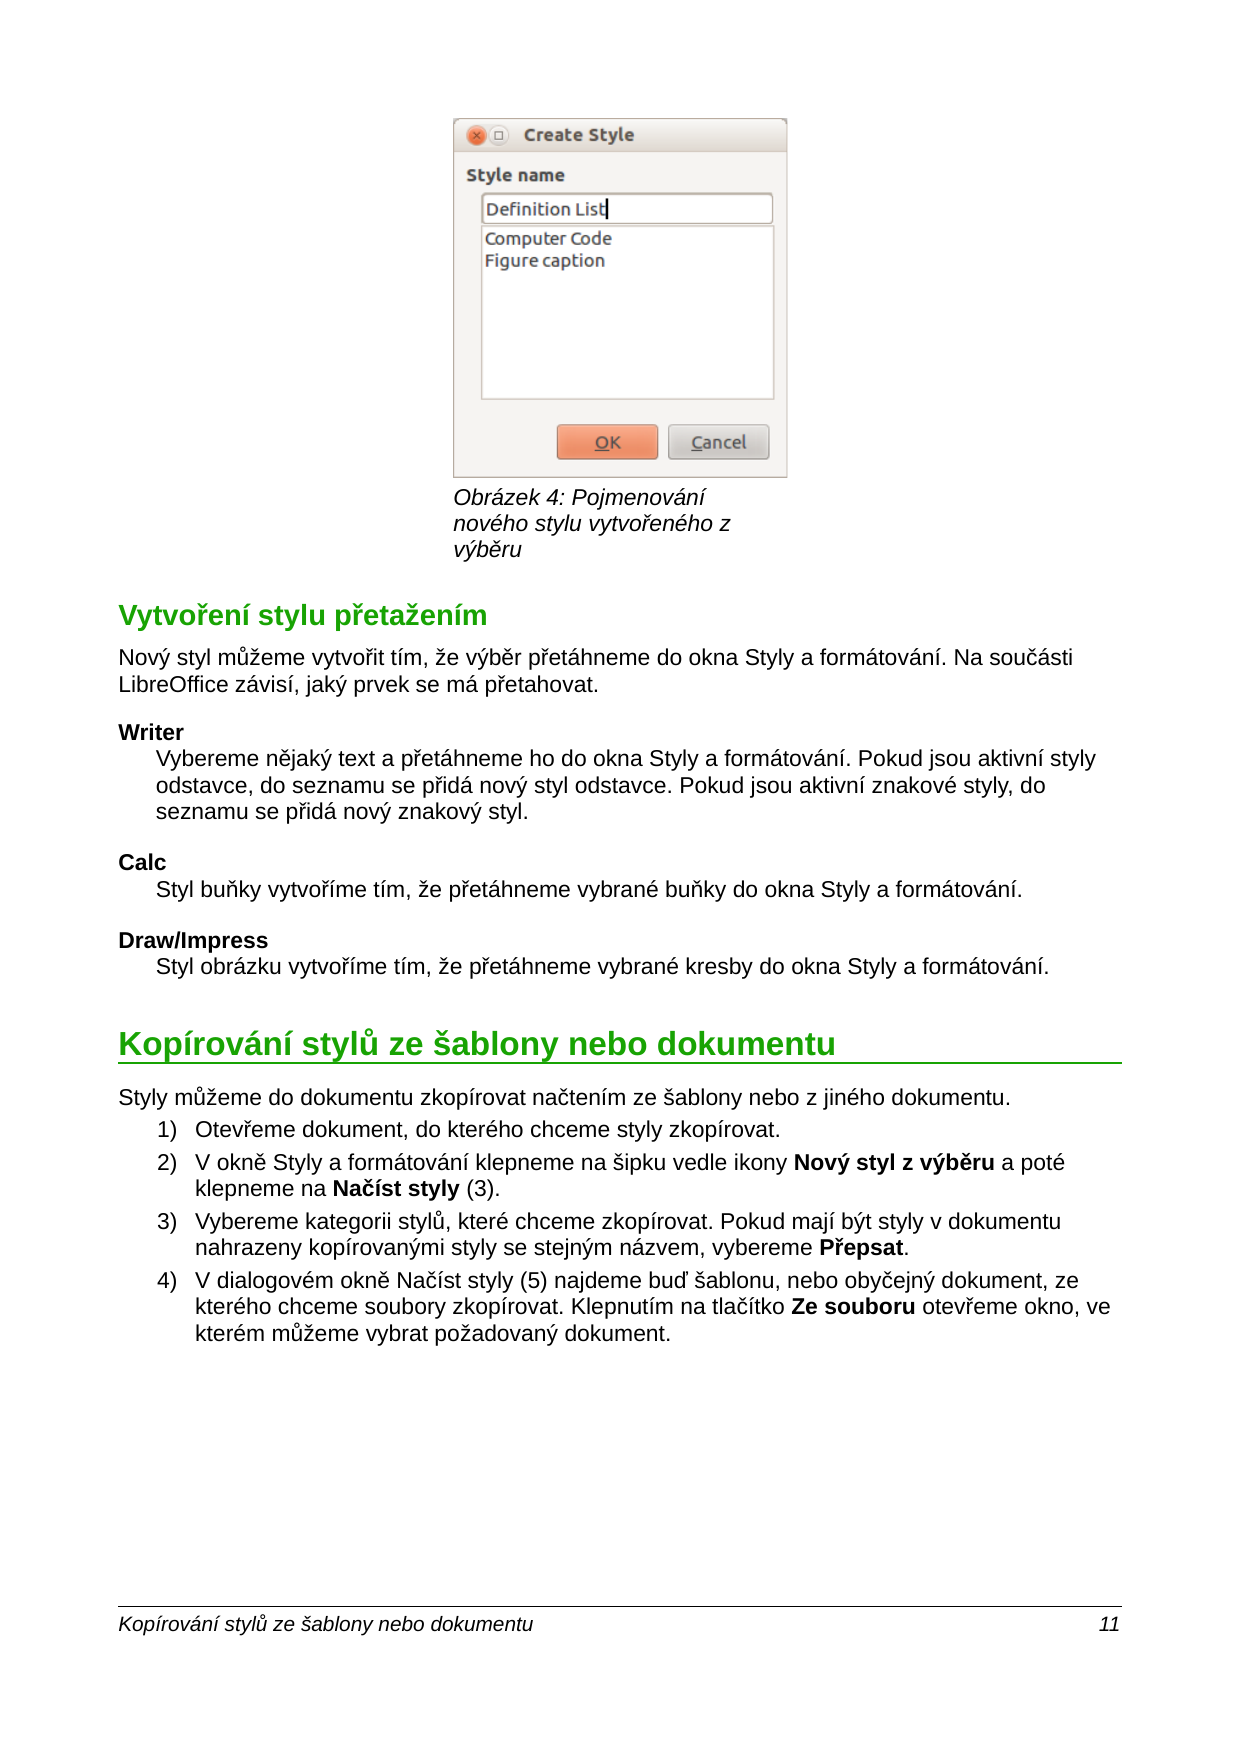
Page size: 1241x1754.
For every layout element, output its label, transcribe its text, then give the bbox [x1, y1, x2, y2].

text Styl obrázku vytvoříme tím, že přetáhneme vybrané kresby do okna Styly a formátování. [156, 953, 1122, 980]
text Writer [118, 719, 1122, 745]
list V okně Styly a formátování klepneme na šipku vedle ikony Nový styl z výběru a poté klepneme na Načíst styly (obrázek 3). [177, 1149, 1122, 1202]
subtitle Kopírování stylů ze šablony nebo dokumentu [118, 1024, 1122, 1062]
text Vybereme nějaký text a přetáhneme ho do okna Styly a formátování. Pokud jsou aktivní styly odstavce, do seznamu se přidá nový styl odstavce. Pokud jsou aktivní znakové styly, do seznamu se přidá nový znakový styl. [156, 745, 1122, 824]
picture [453, 118, 788, 478]
subtitle Vytvoření stylu přetažením [118, 598, 1122, 632]
text Calc [118, 849, 1122, 876]
text Obrázek 4: Pojmenování nového stylu vytvořeného z výběru [453, 484, 787, 563]
text Nový styl můžeme vytvořit tím, že výběr přetáhneme do okna Styly a formátování. Na součásti LibreOffice závisí, jaký prvek se má přetahovat. [118, 644, 1122, 697]
text Styl buňky vytvoříme tím, že přetáhneme vybrané buňky do okna Styly a formátování. [156, 876, 1122, 902]
list V dialogovém okně Načíst styly (obrázek 5) najdeme buď šablonu, nebo obyčejný dokument, ze kterého chceme soubory zkopírovat. Klepnutím na tlačítko Ze souboru otevřeme okno, ve kterém můžeme vybrat požadovaný dokument. [177, 1267, 1122, 1346]
list Vybereme kategorii stylů, které chceme zkopírovat. Pokud mají být styly v dokumentu nahrazeny kopírovanými styly se stejným názvem, vybereme Přepsat. [177, 1208, 1122, 1261]
list Otevřeme dokument, do kterého chceme styly zkopírovat. [177, 1116, 1122, 1143]
text Draw/Impress [118, 927, 1122, 953]
list Styly můžeme do dokumentu zkopírovat načtením ze šablony nebo z jiného dokumentu. [118, 1083, 1122, 1110]
